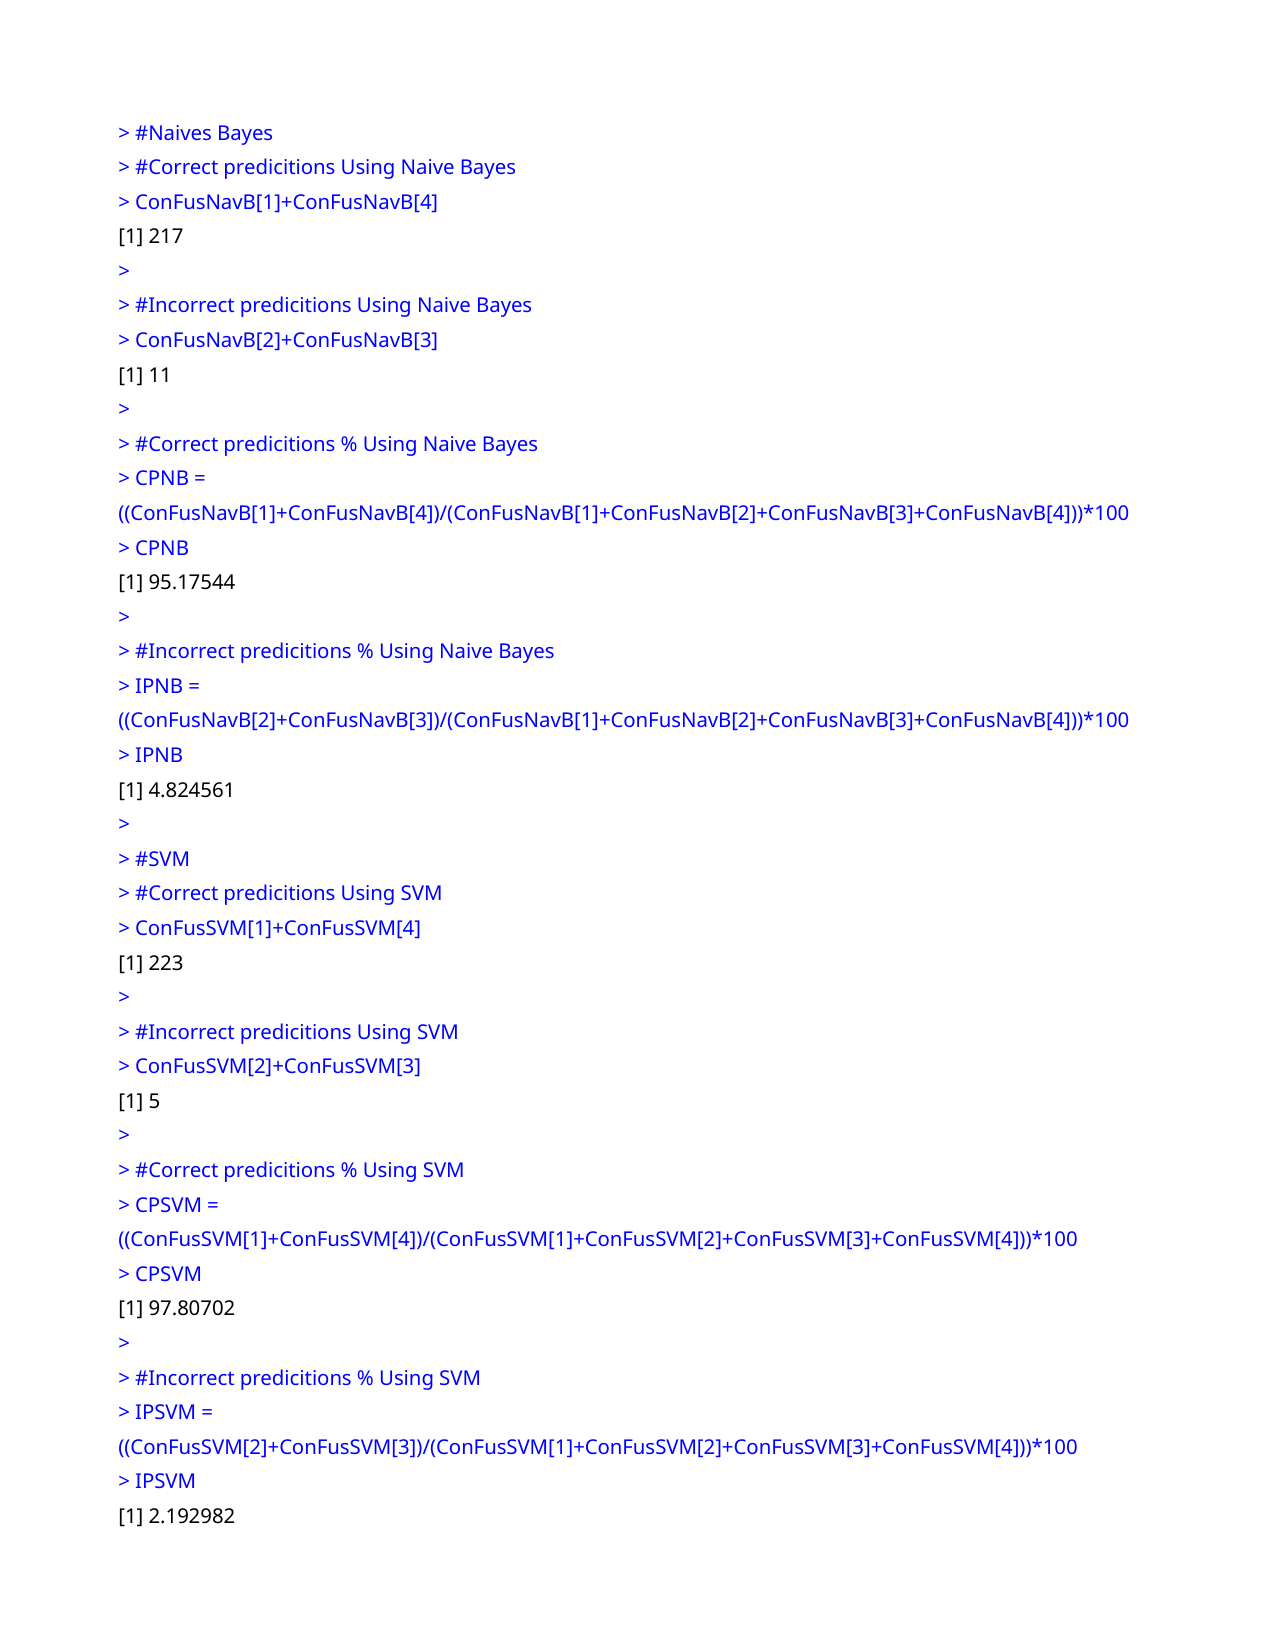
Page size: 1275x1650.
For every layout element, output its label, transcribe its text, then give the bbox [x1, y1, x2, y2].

text > [118, 1328, 1157, 1356]
text > IPSVM [118, 1467, 1157, 1494]
text > #Correct predicitions % Using SVM [118, 1156, 1157, 1183]
text > #Naives Bayes [118, 118, 1157, 146]
text [1] 95.17544 [118, 568, 1157, 595]
text > #SVM [118, 844, 1157, 872]
text > CPSVM = ((ConFusSVM[1]+ConFusSVM[4])/(ConFusSVM[1]+ConFusSVM[2]+ConFusSVM[3]+ConFusSVM[4]))*100 [118, 1190, 1157, 1252]
text [1] 217 [118, 222, 1157, 249]
text > [118, 810, 1157, 837]
text > #Incorrect predicitions % Using SVM [118, 1363, 1157, 1391]
text > #Incorrect predicitions Using Naive Bayes [118, 291, 1157, 319]
text > ConFusNavB[1]+ConFusNavB[4] [118, 187, 1157, 215]
text > CPSVM [118, 1259, 1157, 1287]
text > #Correct predicitions Using SVM [118, 879, 1157, 907]
text > CPNB = ((ConFusNavB[1]+ConFusNavB[4])/(ConFusNavB[1]+ConFusNavB[2]+ConFusNavB[3]+ConFusNavB[4]))*100 [118, 464, 1157, 526]
text > ConFusNavB[2]+ConFusNavB[3] [118, 326, 1157, 353]
text [1] 223 [118, 948, 1157, 976]
text > #Correct predicitions % Using Naive Bayes [118, 429, 1157, 457]
text > [118, 1121, 1157, 1149]
text > IPNB = ((ConFusNavB[2]+ConFusNavB[3])/(ConFusNavB[1]+ConFusNavB[2]+ConFusNavB[3]+ConFusNavB[4]))*100 [118, 671, 1157, 734]
text > [118, 256, 1157, 284]
text > ConFusSVM[1]+ConFusSVM[4] [118, 913, 1157, 941]
text > ConFusSVM[2]+ConFusSVM[3] [118, 1052, 1157, 1079]
text [1] 2.192982 [118, 1501, 1157, 1529]
text [1] 5 [118, 1086, 1157, 1114]
text > [118, 602, 1157, 630]
text > [118, 395, 1157, 422]
text > #Incorrect predicitions Using SVM [118, 1017, 1157, 1045]
text > IPNB [118, 741, 1157, 768]
text [1] 4.824561 [118, 775, 1157, 803]
text > #Incorrect predicitions % Using Naive Bayes [118, 637, 1157, 664]
text [1] 97.80702 [118, 1294, 1157, 1322]
text > IPSVM = ((ConFusSVM[2]+ConFusSVM[3])/(ConFusSVM[1]+ConFusSVM[2]+ConFusSVM[3]+ConFusSVM[4]))*100 [118, 1398, 1157, 1460]
text [1] 11 [118, 360, 1157, 388]
text > CPNB [118, 533, 1157, 561]
text > #Correct predicitions Using Naive Bayes [118, 153, 1157, 180]
text > [118, 983, 1157, 1010]
